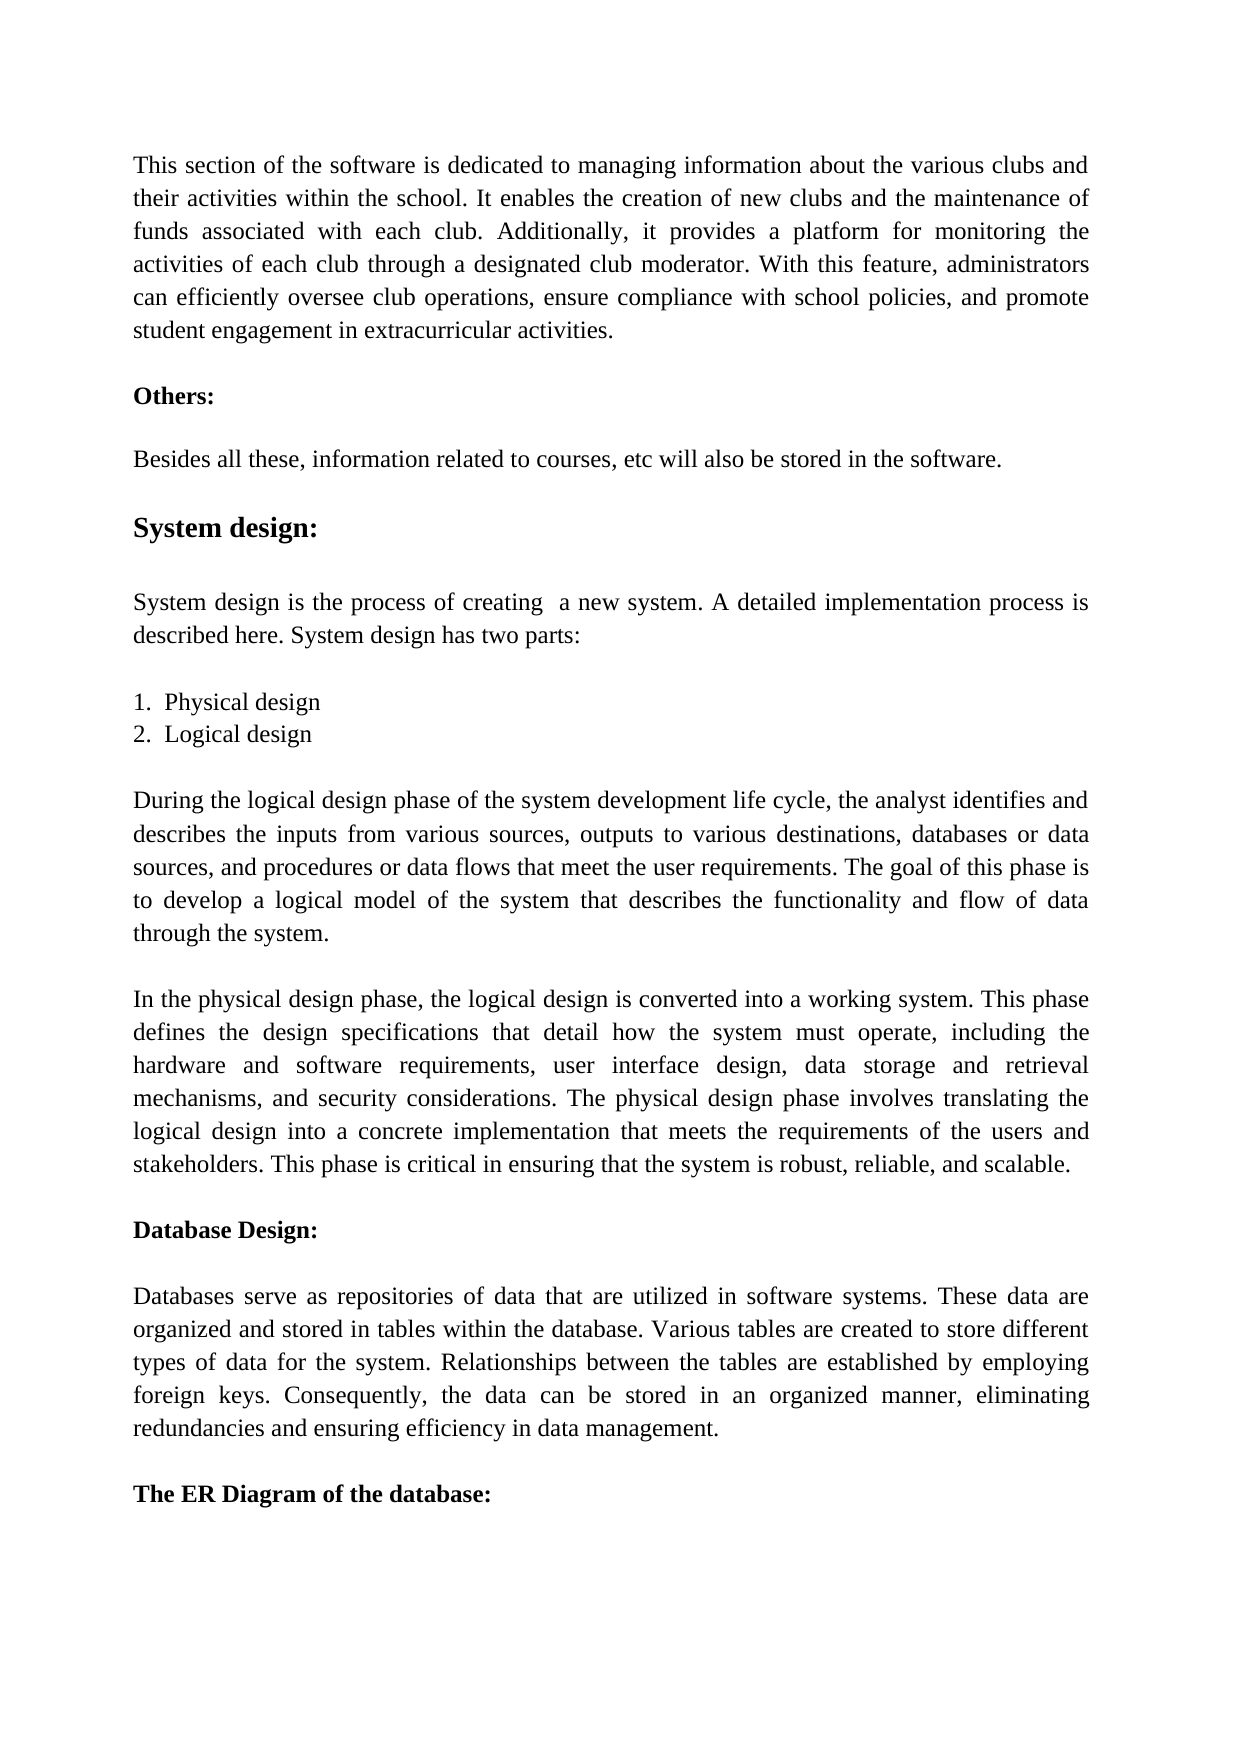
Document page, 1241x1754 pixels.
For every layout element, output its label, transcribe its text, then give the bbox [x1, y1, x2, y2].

text During the logical design phase of the system development life cycle, the analyst identifies and describes the inputs from various sources, outputs to various destinations, databases or data sources, and procedures or data flows that meet the user requirements. The goal of this phase is to develop a logical model of the system that describes the functionality and flow of data through the system. [133, 786, 1090, 946]
text Databases serve as repositories of data that are utilized in software systems. These data are organized and stored in tables within the database. Various tables are created to store different types of data for the system. Relationships between the tables are established by employing foreign keys. Consequently, the data can be stored in an organized manner, eliminating redundancies and ensuring efficiency in data management. [133, 1281, 1090, 1442]
text In the physical design phase, the logical design is converted into a working system. This phase defines the design specifications that detail how the system must operate, including the hardware and software requirements, user interface design, data storage and retrieval mechanisms, and security considerations. The physical design phase involves translating the logical design into a concrete implementation that meets the requirements of the users and stakeholders. This phase is critical in ensuring that the system is robust, reliable, and scalable. [133, 984, 1090, 1178]
text Others: [133, 381, 1090, 410]
text System design: [133, 510, 1090, 544]
text 2. Logical design [133, 719, 1090, 748]
text 1. Physical design [133, 687, 1090, 715]
text Database Design: [133, 1215, 1090, 1244]
text System design is the process of creating a new system. A detailed implementation process is described here. System design has two parts: [133, 587, 1090, 649]
text This section of the software is dedicated to managing information about the various clubs and their activities within the school. It enables the creation of new clubs and the maintenance of funds associated with each club. Additionally, it provides a platform for monitoring the activities of each club through a designated club moderator. With this feature, administrators can efficiently oversee club operations, ensure compliance with school policies, and promote student engagement in extracurricular activities. [133, 150, 1090, 344]
text Besides all these, information related to courses, etc will also be stored in the software. [133, 444, 1090, 473]
text The ER Diagram of the database: [133, 1479, 1090, 1508]
